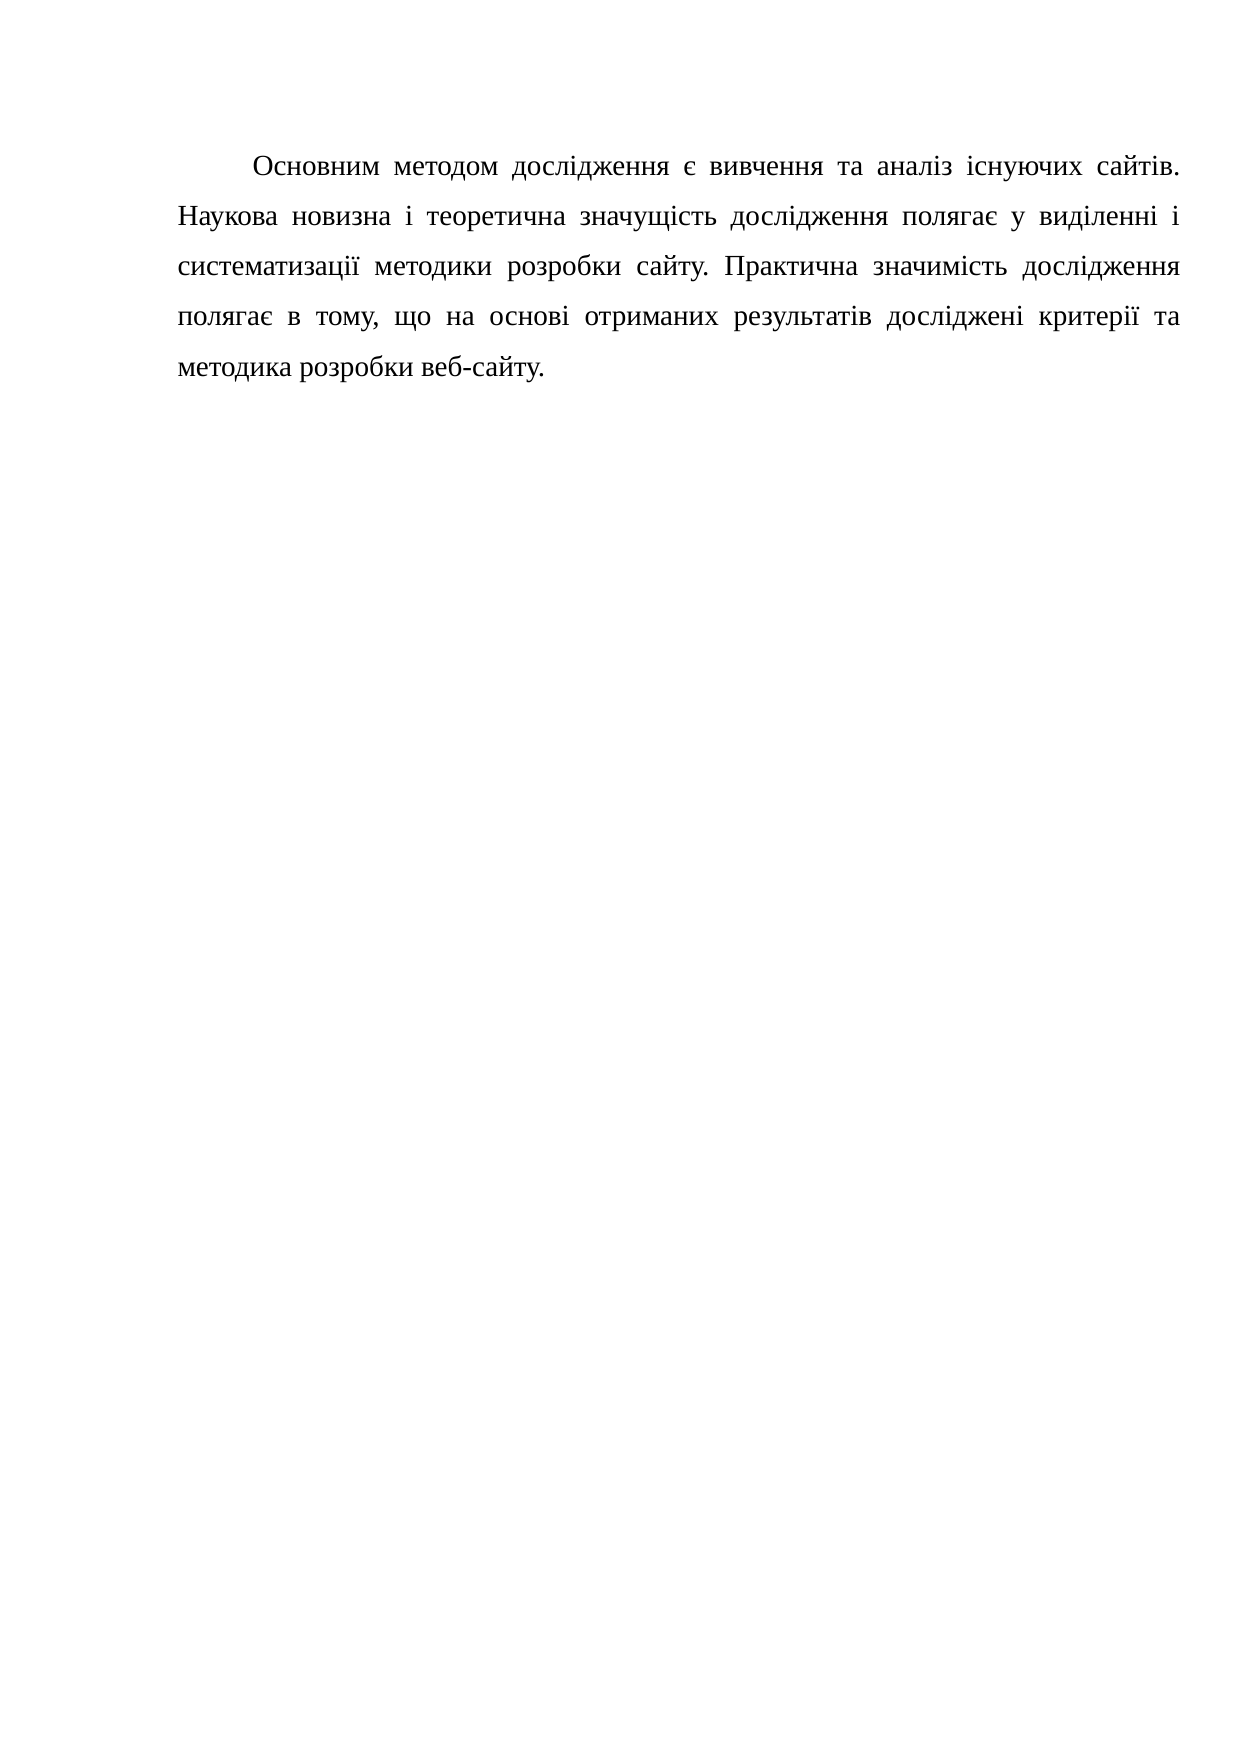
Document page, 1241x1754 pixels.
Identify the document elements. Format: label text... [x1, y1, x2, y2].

text Основним методом дослідження є вивчення та аналіз існуючих сайтів. Наукова новизна і теоретична значущість дослідження полягає у виділенні і систематизації методики розробки сайту. Практична значимість дослідження полягає в тому, що на основі отриманих результатів досліджені критерії та методика розробки веб-сайту. [177, 148, 1181, 382]
